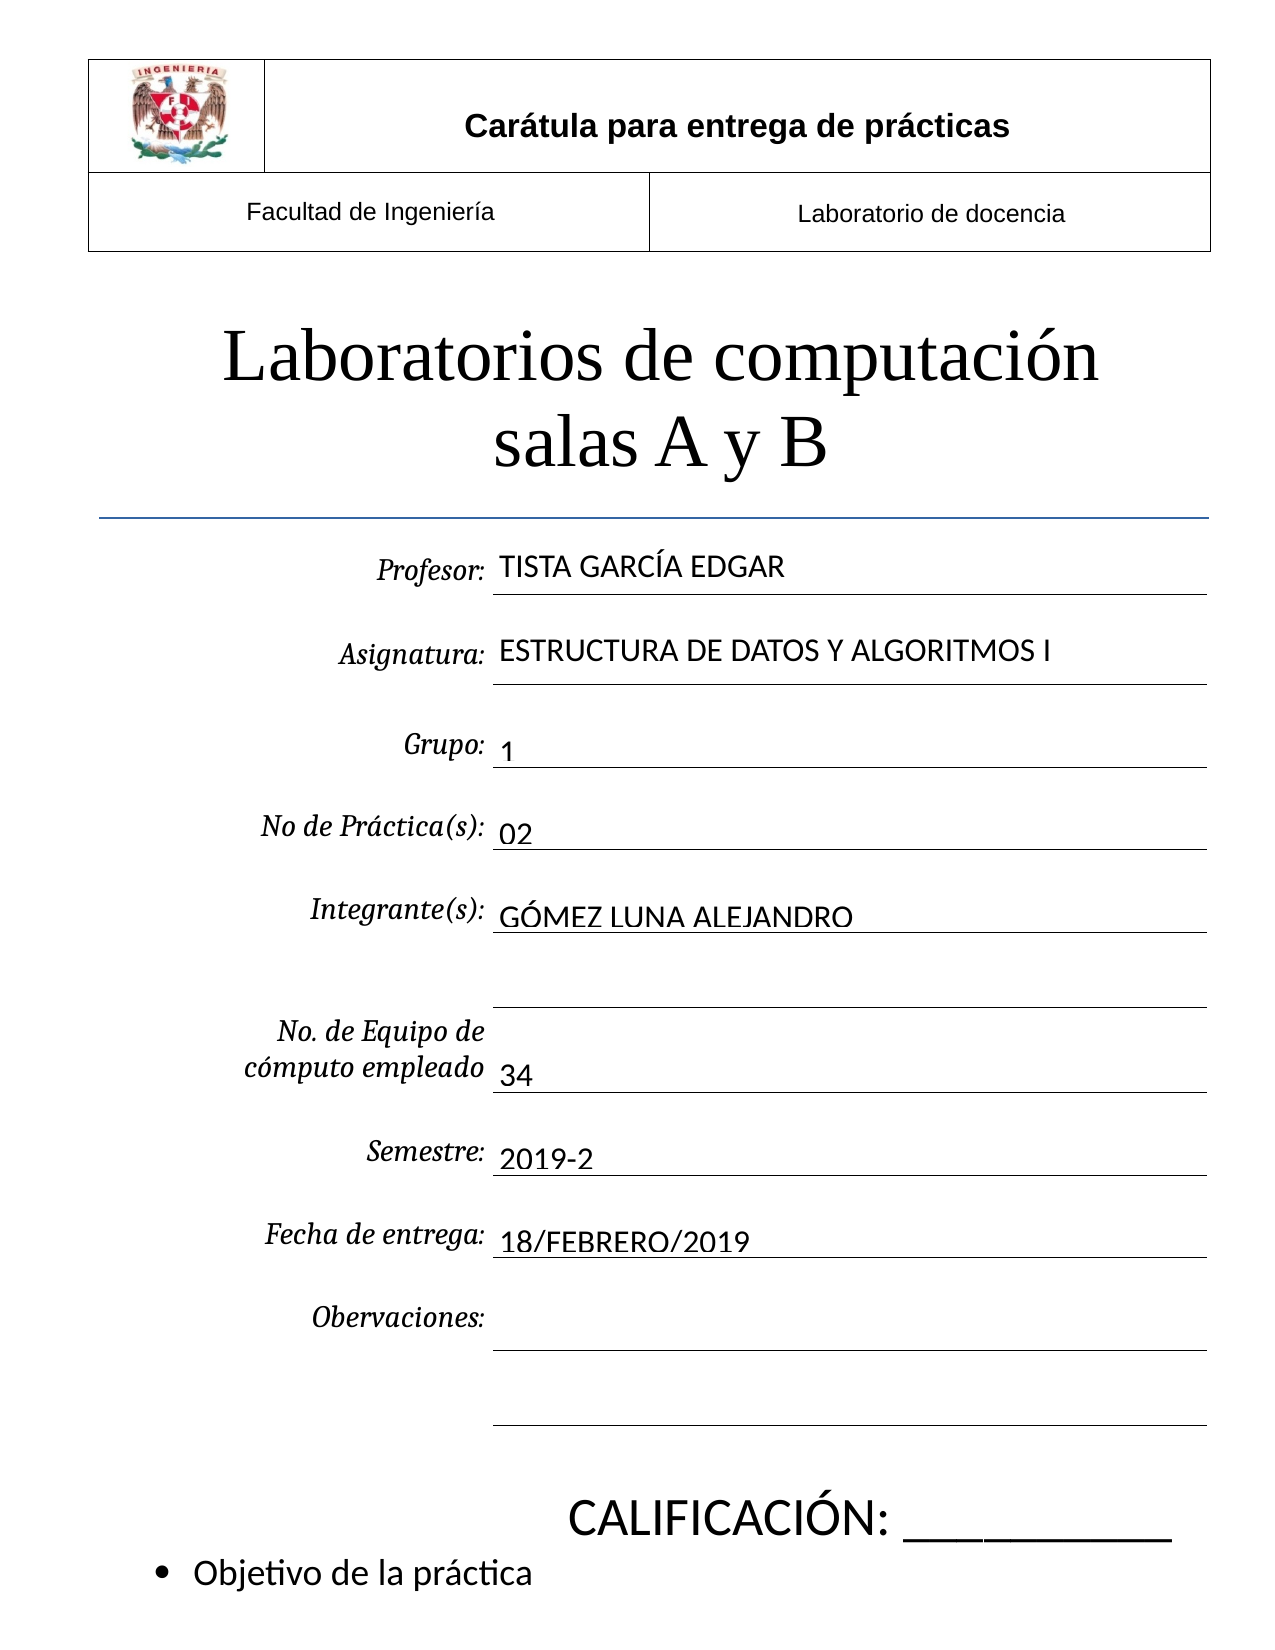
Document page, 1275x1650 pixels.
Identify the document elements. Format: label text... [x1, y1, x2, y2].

table_header [89, 60, 264, 172]
text salas A y B [118, 396, 1205, 482]
table_header Carátula para entrega de prácticas [265, 60, 1210, 172]
table_cell Integrante(s): [118, 849, 493, 932]
table_header [493, 511, 1207, 517]
table_header [118, 511, 493, 517]
text Laboratorios de computación [118, 310, 1205, 396]
table_cell [493, 1351, 1207, 1425]
table_cell 34 [493, 1008, 1207, 1091]
text CALIFICACIÓN: __________ [118, 1483, 1205, 1549]
table_cell [493, 1258, 1207, 1350]
table_cell 2019-2 [493, 1093, 1207, 1174]
table_cell Facultad de Ingeniería [89, 173, 649, 251]
table_cell No. de Equipo de cómputo empleado [118, 1007, 493, 1091]
table_cell [493, 933, 1207, 1007]
table_cell Obervaciones: [118, 1257, 493, 1350]
table_cell Fecha de entrega: [118, 1175, 493, 1257]
list Objetivo de la práctica [156, 1549, 1205, 1595]
table_cell 18/FEBRERO/2019 [493, 1176, 1207, 1257]
table_cell Laboratorio de docencia [650, 173, 1210, 251]
table_cell GÓMEZ LUNA ALEJANDRO [493, 850, 1207, 932]
table_header Profesor: [118, 519, 493, 594]
table_cell ESTRUCTURA DE DATOS Y ALGORITMOS I [493, 595, 1207, 684]
table_cell 02 [493, 768, 1207, 849]
table_cell 1 [493, 685, 1207, 766]
table_cell Grupo: [118, 684, 493, 766]
table_cell [118, 932, 493, 1007]
table_header TISTA GARCÍA EDGAR [493, 519, 1207, 594]
table_cell [118, 1350, 493, 1425]
table_cell Asignatura: [118, 594, 493, 684]
table_cell Semestre: [118, 1091, 493, 1174]
table_cell No de Práctica(s): [118, 766, 493, 849]
